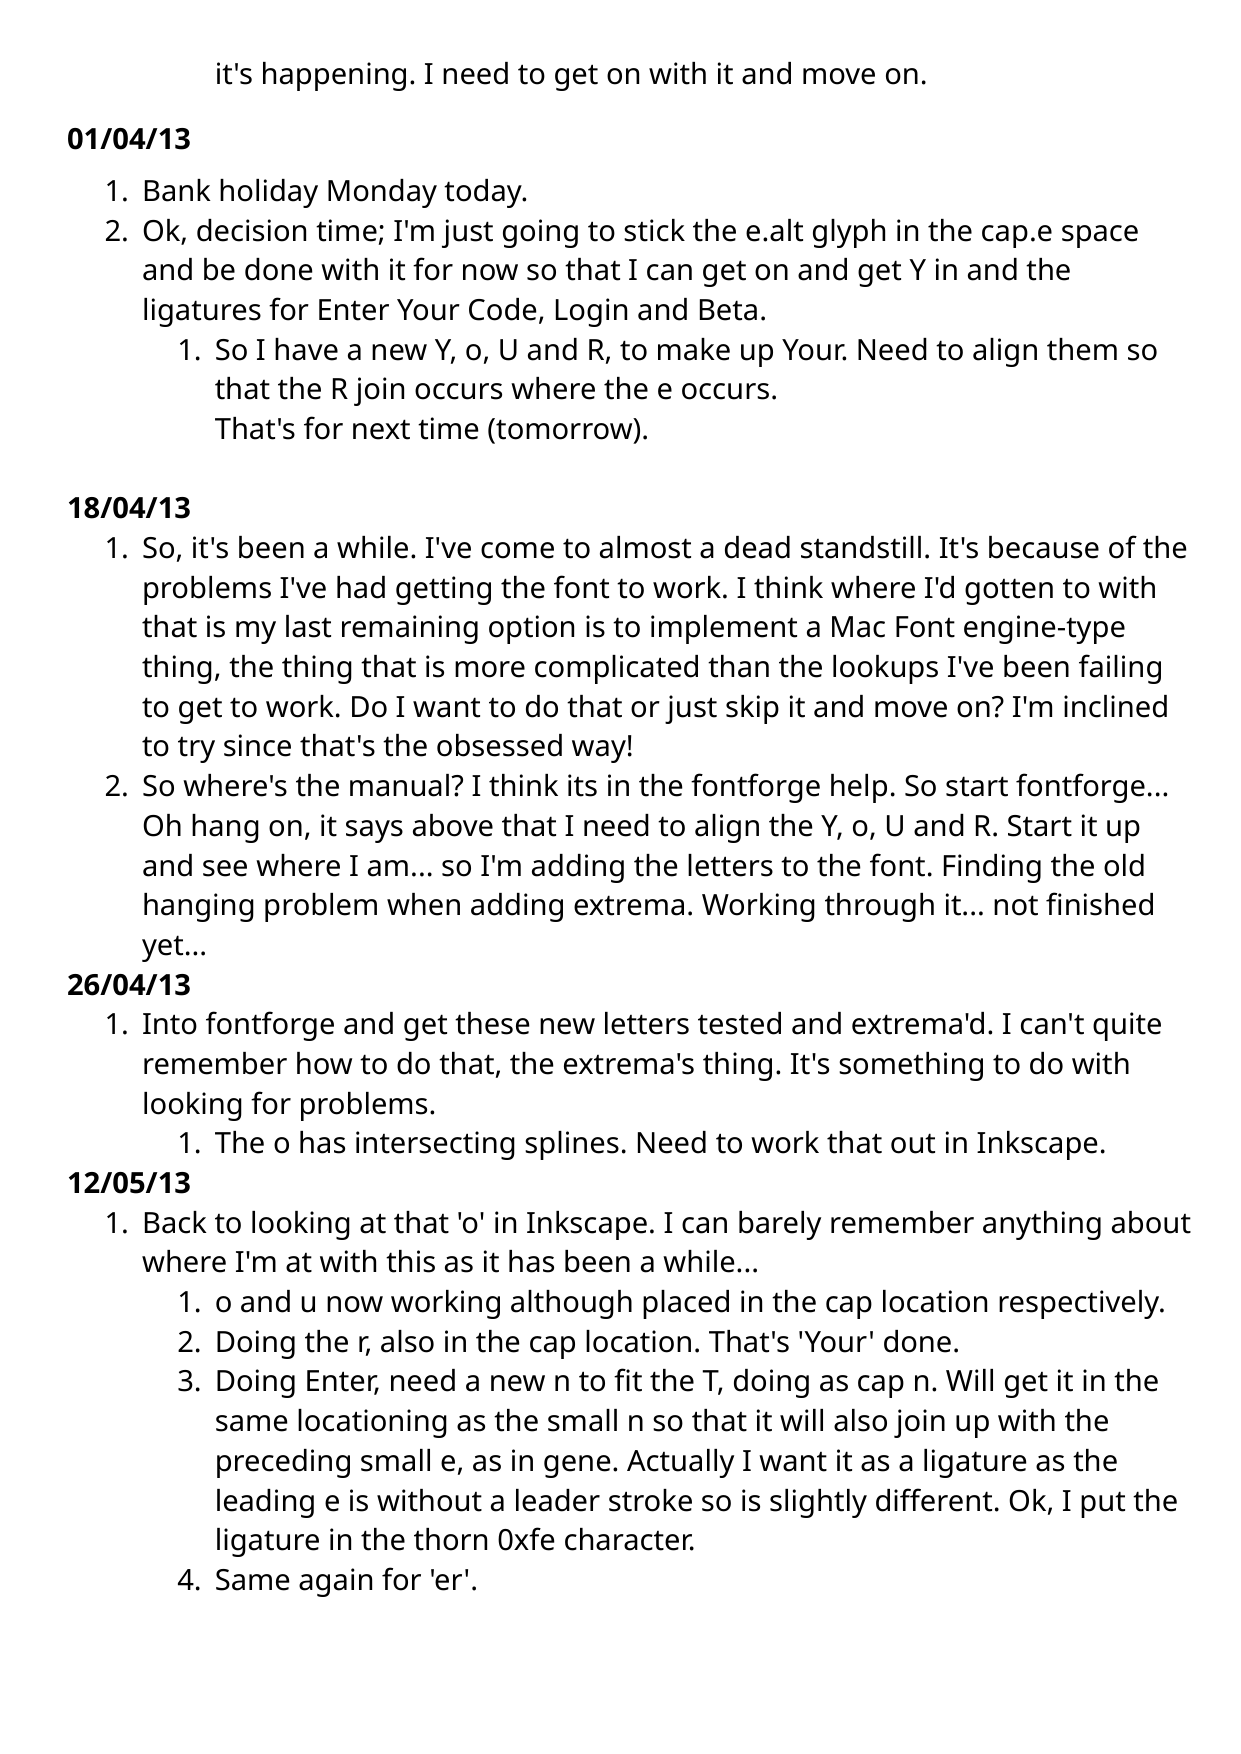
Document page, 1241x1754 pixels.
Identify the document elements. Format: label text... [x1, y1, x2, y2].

list Same again for 'er'. [177, 1559, 1197, 1599]
subtitle 01/04/13 [67, 118, 1197, 158]
list Into fontforge and get these new letters tested and extrema'd. I can't quite remember how to do that, the extrema's thing. It's something to do with looking for problems. [104, 1003, 1197, 1123]
list o and u now working although placed in the cap location respectively. [177, 1281, 1197, 1321]
list So where's the manual? I think its in the fontforge help. So start fontforge... Oh hang on, it says above that I need to align the Y, o, U and R. Start it up and see where I am... so I'm adding the letters to the font. Finding the old hanging problem when adding extrema. Working through it... not finished yet... [104, 765, 1197, 964]
list The o has intersecting splines. Need to work that out in Inkscape. [177, 1123, 1197, 1162]
list That's for next time (tomorrow). [177, 408, 1197, 448]
list Ok, decision time; I'm just going to stick the e.alt glyph in the cap.e space and be done with it for now so that I can get on and get Y in and the ligatures for Enter Your Code, Login and Beta. [104, 210, 1197, 329]
list Doing Enter, need a new n to fit the T, doing as cap n. Will get it in the same locationing as the small n so that it will also join up with the preceding small e, as in gene. Actually I want it as a ligature as the leading e is without a leader stroke so is slightly different. Ok, I put the ligature in the thorn 0xfe character. [177, 1361, 1197, 1559]
text 12/05/13 [67, 1162, 1197, 1202]
list So, it's been a while. I've come to almost a dead standstill. It's because of the problems I've had getting the font to work. I think where I'd gotten to with that is my last remaining option is to implement a Mac Font engine-type thing, the thing that is more complicated than the lookups I've been failing to get to work. Do I want to do that or just skip it and move on? I'm inclined to try since that's the obsessed way! [104, 527, 1197, 765]
list Doing the r, also in the cap location. That's 'Your' done. [177, 1321, 1197, 1361]
list Bank holiday Monday today. [104, 170, 1197, 210]
list it's happening. I need to get on with it and move on. [177, 53, 1197, 93]
text 26/04/13 [67, 964, 1197, 1003]
text 18/04/13 [67, 488, 1197, 527]
list Back to looking at that 'o' in Inkscape. I can barely remember anything about where I'm at with this as it has been a while... [104, 1202, 1197, 1281]
list So I have a new Y, o, U and R, to make up Your. Need to align them so that the R join occurs where the e occurs. [177, 329, 1197, 408]
